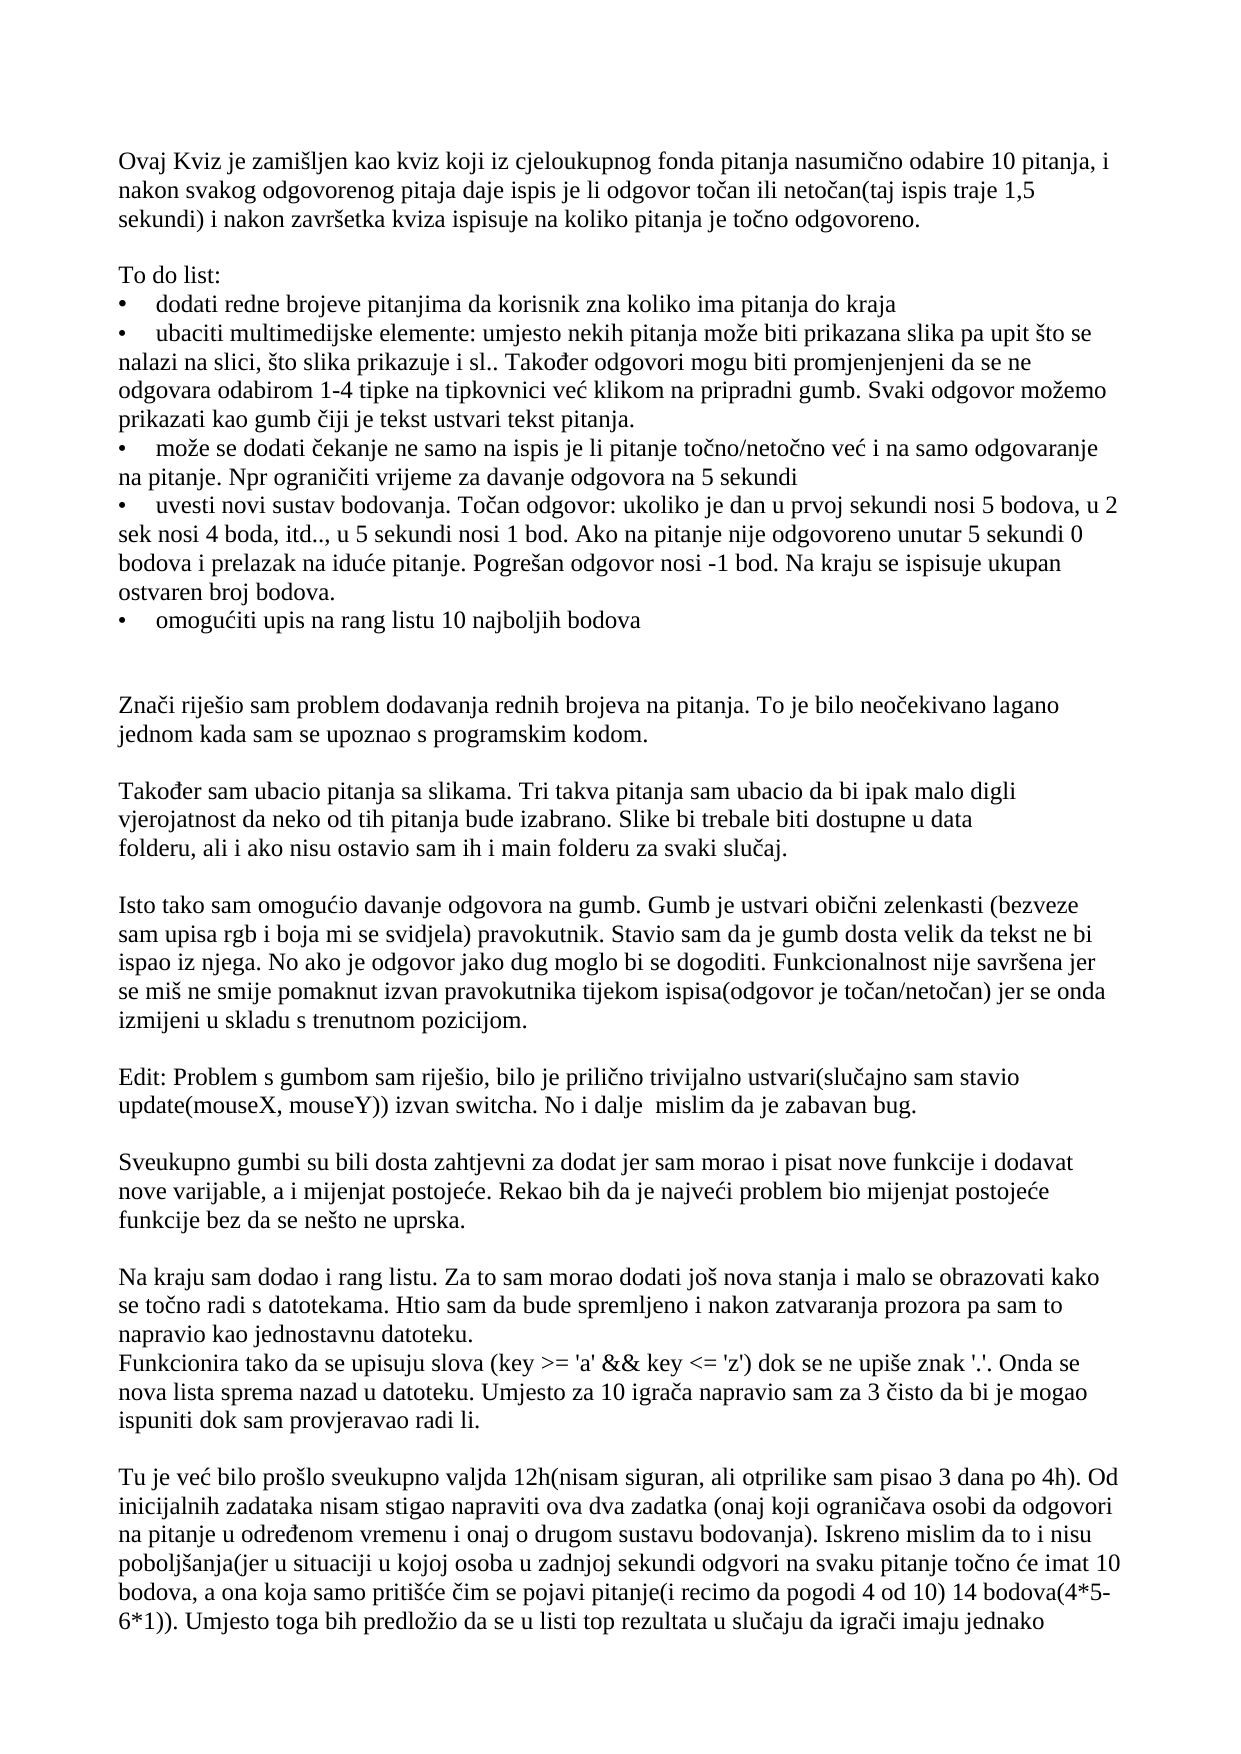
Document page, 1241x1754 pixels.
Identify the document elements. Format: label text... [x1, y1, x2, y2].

text Na kraju sam dodao i rang listu. Za to sam morao dodati još nova stanja i malo se obrazovati kako se točno radi s datotekama. Htio sam da bude spremljeno i nakon zatvaranja prozora pa sam to napravio kao jednostavnu datoteku. [118, 1262, 1122, 1348]
list uvesti novi sustav bodovanja. Točan odgovor: ukoliko je dan u prvoj sekundi nosi 5 bodova, u 2 sek nosi 4 boda, itd.., u 5 sekundi nosi 1 bod. Ako na pitanje nije odgovoreno unutar 5 sekundi 0 bodova i prelazak na iduće pitanje. Pogrešan odgovor nosi -1 bod. Na kraju se ispisuje ukupan ostvaren broj bodova. [81, 490, 1122, 605]
list dodati redne brojeve pitanjima da korisnik zna koliko ima pitanja do kraja [81, 289, 1122, 318]
text Isto tako sam omogućio davanje odgovora na gumb. Gumb je ustvari obični zelenkasti (bezveze sam upisa rgb i boja mi se svidjela) pravokutnik. Stavio sam da je gumb dosta velik da tekst ne bi ispao iz njega. No ako je odgovor jako dug moglo bi se dogoditi. Funkcionalnost nije savršena jer se miš ne smije pomaknut izvan pravokutnika tijekom ispisa(odgovor je točan/netočan) jer se onda izmijeni u skladu s trenutnom pozicijom. [118, 890, 1122, 1034]
text folderu, ali i ako nisu ostavio sam ih i main folderu za svaki slučaj. [118, 833, 1122, 862]
text To do list: [118, 260, 1122, 289]
text Također sam ubacio pitanja sa slikama. Tri takva pitanja sam ubacio da bi ipak malo digli vjerojatnost da neko od tih pitanja bude izabrano. Slike bi trebale biti dostupne u data [118, 776, 1122, 833]
list može se dodati čekanje ne samo na ispis je li pitanje točno/netočno već i na samo odgovaranje na pitanje. Npr ograničiti vrijeme za davanje odgovora na 5 sekundi [81, 433, 1122, 490]
list ubaciti multimedijske elemente: umjesto nekih pitanja može biti prikazana slika pa upit što se nalazi na slici, što slika prikazuje i sl.. Također odgovori mogu biti promjenjenjeni da se ne odgovara odabirom 1-4 tipke na tipkovnici već klikom na pripradni gumb. Svaki odgovor možemo prikazati kao gumb čiji je tekst ustvari tekst pitanja. [81, 318, 1122, 433]
text Sveukupno gumbi su bili dosta zahtjevni za dodat jer sam morao i pisat nove funkcije i dodavat nove varijable, a i mijenjat postojeće. Rekao bih da je najveći problem bio mijenjat postojeće funkcije bez da se nešto ne uprska. [118, 1147, 1122, 1233]
text Tu je već bilo prošlo sveukupno valjda 12h(nisam siguran, ali otprilike sam pisao 3 dana po 4h). Od inicijalnih zadataka nisam stigao napraviti ova dva zadatka (onaj koji ograničava osobi da odgovori na pitanje u određenom vremenu i onaj o drugom sustavu bodovanja). Iskreno mislim da to i nisu poboljšanja(jer u situaciji u kojoj osoba u zadnjoj sekundi odgvori na svaku pitanje točno će imat 10 bodova, a ona koja samo pritišće čim se pojavi pitanje(i recimo da pogodi 4 od 10) 14 bodova(4*5-6*1)). Umjesto toga bih predložio da se u listi top rezultata u slučaju da igrači imaju jednako [118, 1462, 1122, 1634]
list omogućiti upis na rang listu 10 najboljih bodova [81, 605, 1122, 634]
text Edit: Problem s gumbom sam riješio, bilo je prilično trivijalno ustvari(slučajno sam stavio update(mouseX, mouseY)) izvan switcha. No i dalje mislim da je zabavan bug. [118, 1062, 1122, 1119]
text Funkcionira tako da se upisuju slova (key >= 'a' && key <= 'z') dok se ne upiše znak '.'. Onda se nova lista sprema nazad u datoteku. Umjesto za 10 igrača napravio sam za 3 čisto da bi je mogao ispuniti dok sam provjeravao radi li. [118, 1348, 1122, 1434]
text Ovaj Kviz je zamišljen kao kviz koji iz cjeloukupnog fonda pitanja nasumično odabire 10 pitanja, i nakon svakog odgovorenog pitaja daje ispis je li odgovor točan ili netočan(taj ispis traje 1,5 sekundi) i nakon završetka kviza ispisuje na koliko pitanja je točno odgovoreno. [118, 146, 1122, 232]
text Znači riješio sam problem dodavanja rednih brojeva na pitanja. To je bilo neočekivano lagano jednom kada sam se upoznao s programskim kodom. [118, 690, 1122, 748]
